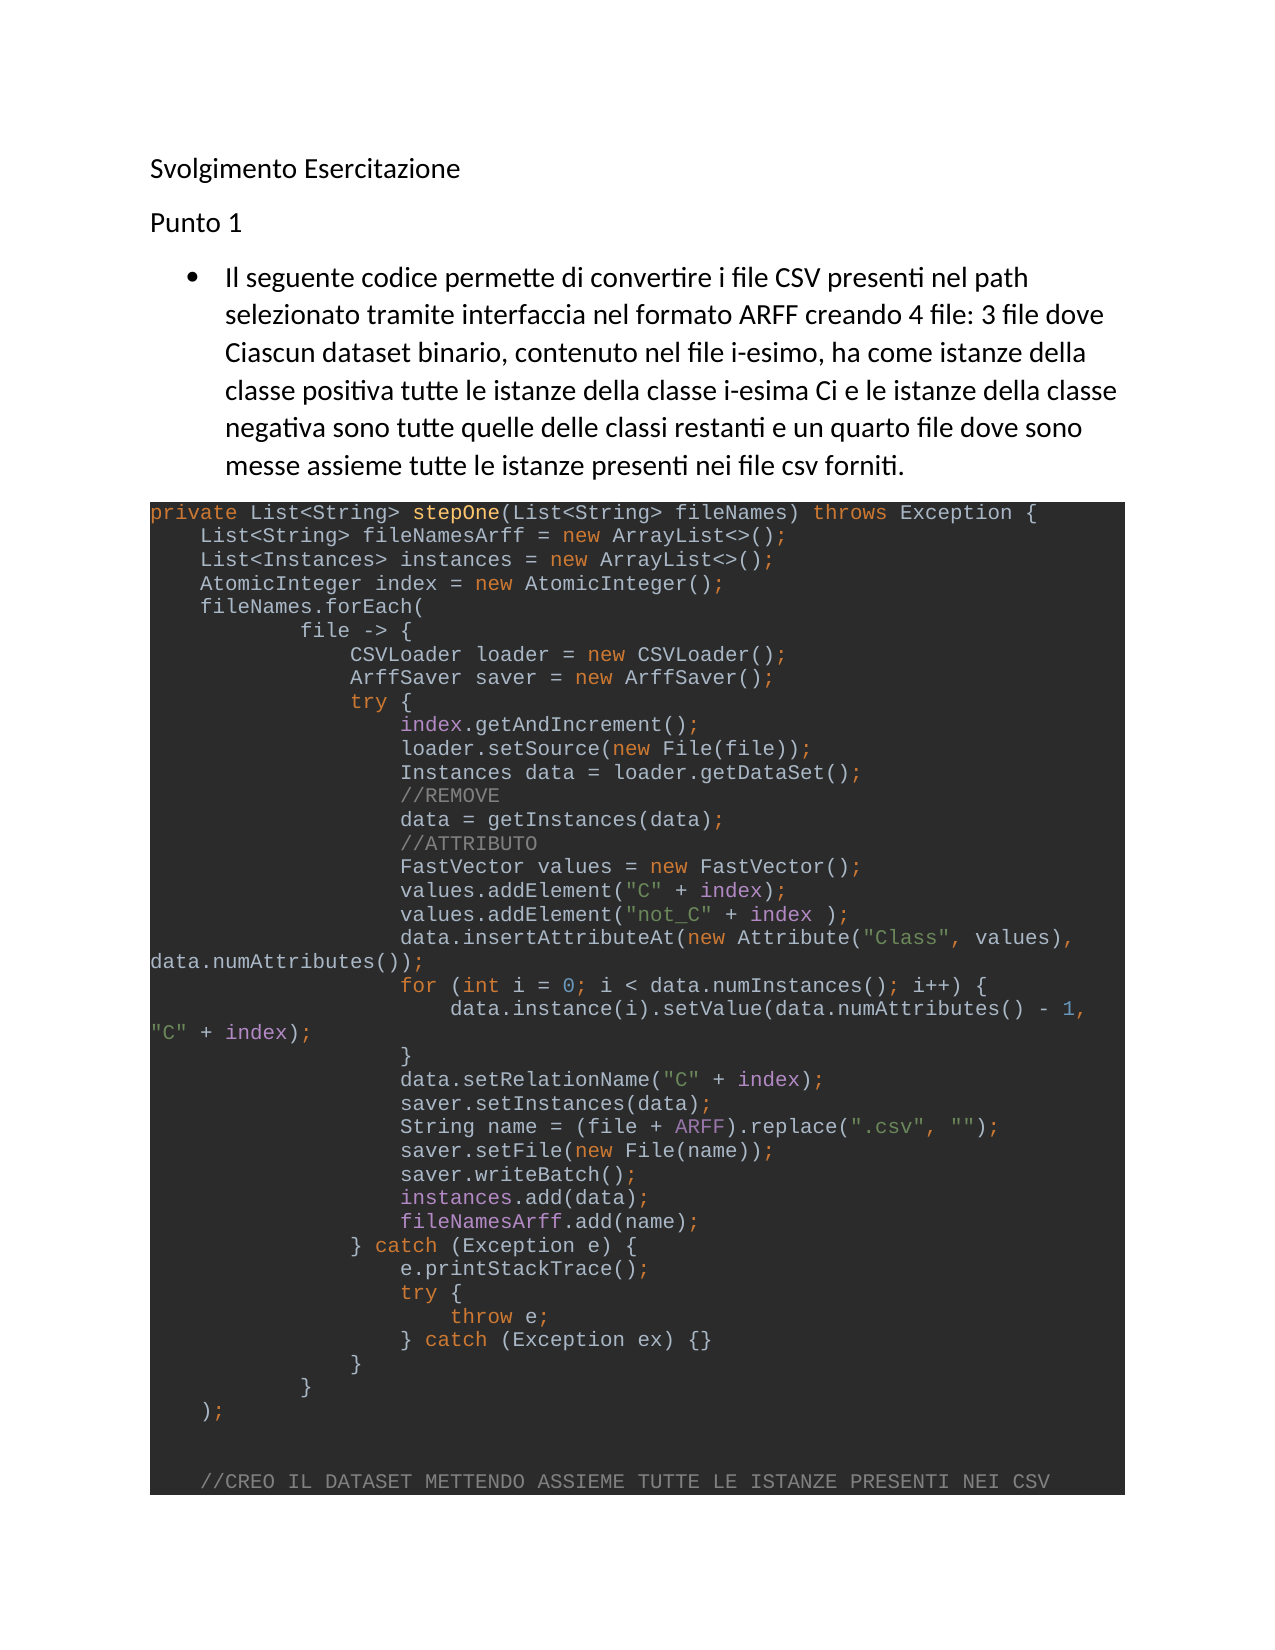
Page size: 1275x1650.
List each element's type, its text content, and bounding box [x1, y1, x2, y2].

text Svolgimento Esercitazione [150, 150, 1125, 186]
text Punto 1 [150, 204, 1125, 240]
text private List<String> stepOne(List<String> fileNames) throws Exception { List<String> fileNamesArff = new ArrayList<>(); List<Instances> instances = new ArrayList<>(); AtomicInteger index = new AtomicInteger(); fileNames.forEach( file -> { CSVLoader loader = new CSVLoader(); ArffSaver saver = new ArffSaver(); try { index.getAndIncrement(); loader.setSource(new File(file)); Instances data = loader.getDataSet(); //REMOVE data = getInstances(data); //ATTRIBUTO FastVector values = new FastVector(); values.addElement("C" + index); values.addElement("not_C" + index ); data.insertAttributeAt(new Attribute("Class", values), data.numAttributes()); for (int i = 0; i < data.numInstances(); i++) { data.instance(i).setValue(data.numAttributes() - 1, "C" + index); } data.setRelationName("C" + index); saver.setInstances(data); String name = (file + ARFF).replace(".csv", ""); saver.setFile(new File(name)); saver.writeBatch(); instances.add(data); fileNamesArff.add(name); } catch (Exception e) { e.printStackTrace(); try { throw e; } catch (Exception ex) {} } } ); [150, 502, 1125, 1447]
list Il seguente codice permette di convertire i file CSV presenti nel path selezionato tramite interfaccia nel formato ARFF creando 4 file: 3 file dove Ciascun dataset binario, contenuto nel file i-esimo, ha come istanze della classe positiva tutte le istanze della classe i-esima Ci e le istanze della classe negativa sono tutte quelle delle classi restanti e un quarto file dove sono messe assieme tutte le istanze presenti nei file csv forniti. [187, 259, 1125, 483]
text //CREO IL DATASET METTENDO ASSIEME TUTTE LE ISTANZE PRESENTI NEI CSV [150, 1447, 1125, 1495]
